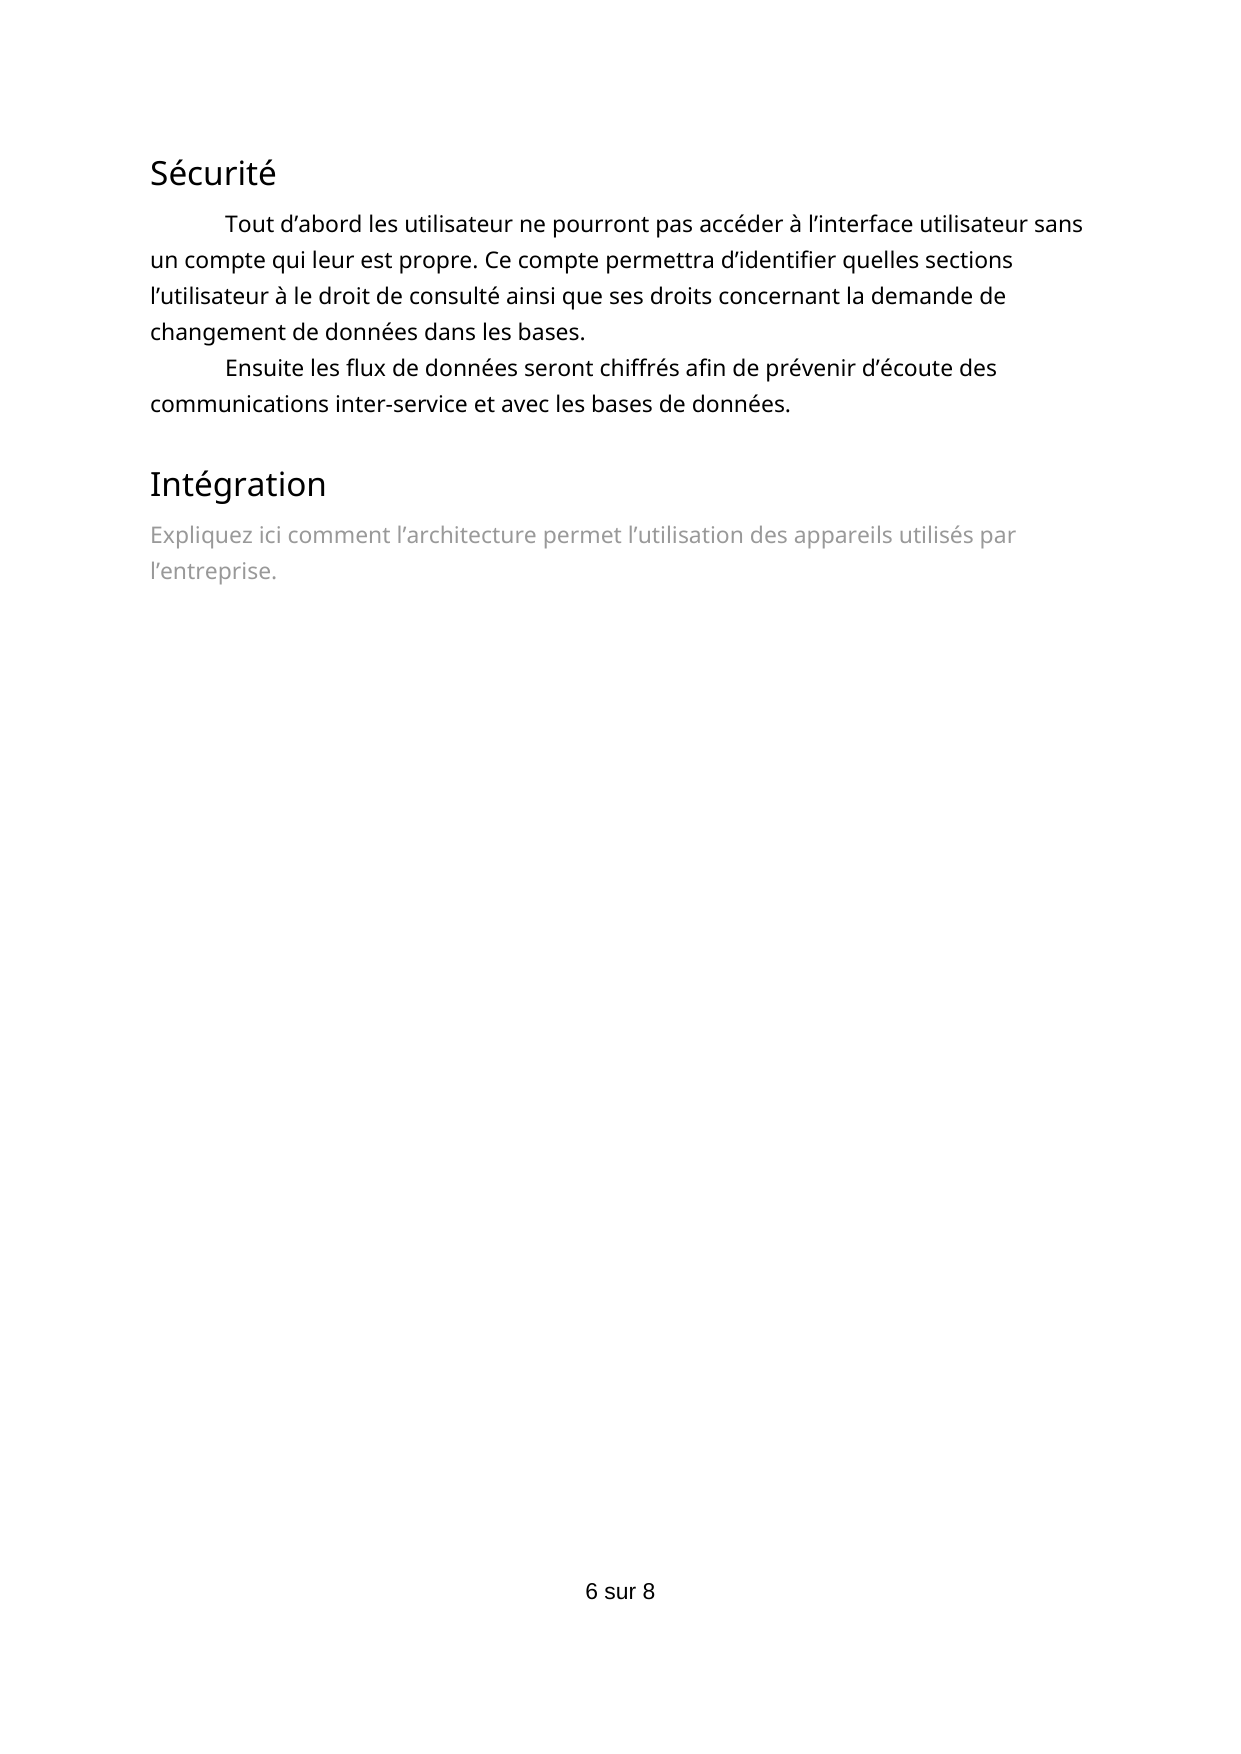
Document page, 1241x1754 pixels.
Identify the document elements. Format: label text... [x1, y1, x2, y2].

text Ensuite les flux de données seront chiffrés afin de prévenir d’écoute des communications inter-service et avec les bases de données. [150, 352, 1090, 419]
text Tout d’abord les utilisateur ne pourront pas accéder à l’interface utilisateur sans un compte qui leur est propre. Ce compte permettra d’identifier quelles sections l’utilisateur à le droit de consulté ainsi que ses droits concernant la demande de changement de données dans les bases. [150, 208, 1090, 347]
text Expliquez ici comment l’architecture permet l’utilisation des appareils utilisés par l’entreprise. [150, 519, 1090, 586]
subtitle Sécurité [150, 150, 1090, 195]
subtitle Intégration [150, 461, 1090, 506]
